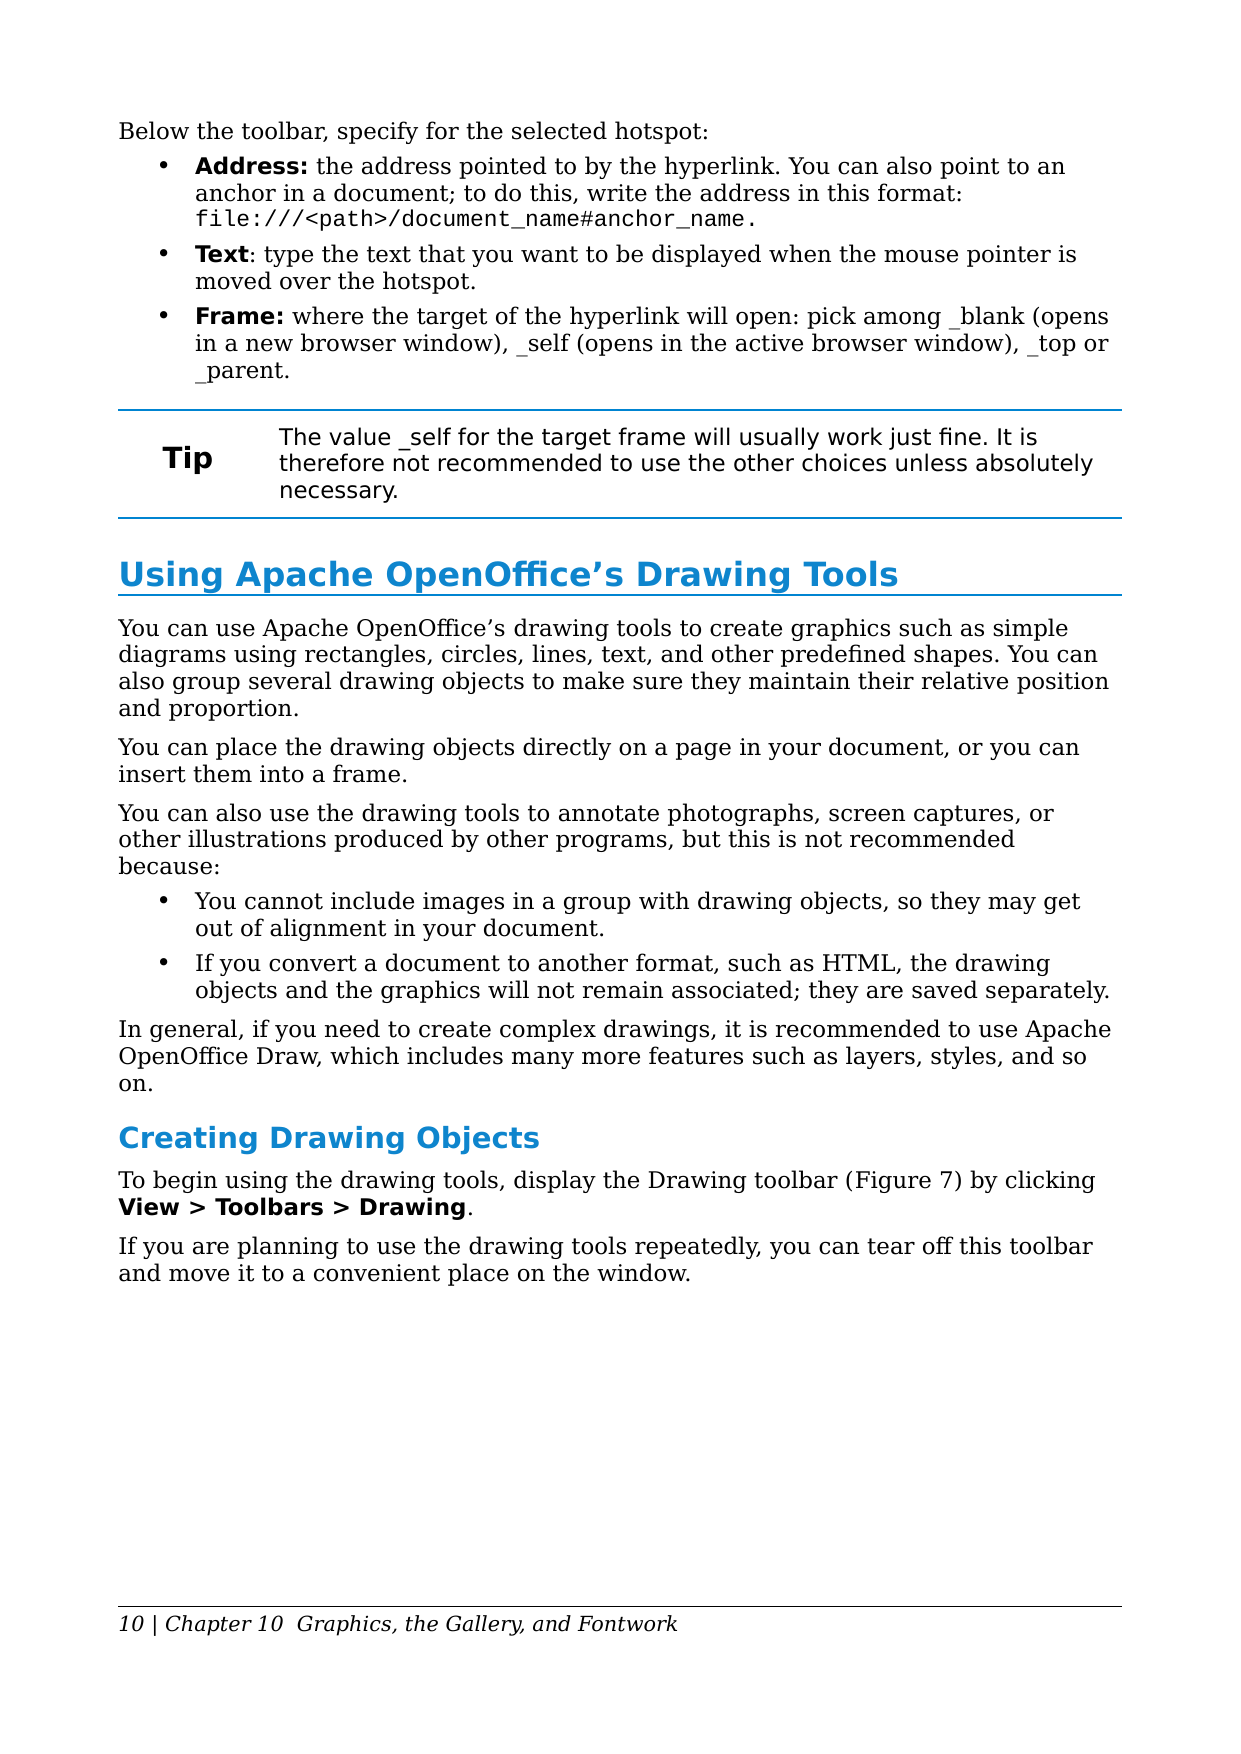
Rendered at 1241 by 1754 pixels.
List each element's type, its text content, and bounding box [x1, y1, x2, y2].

subtitle Using Apache OpenOffice’s Drawing Tools [118, 555, 1122, 594]
text If you are planning to use the drawing tools repeatedly, you can tear off this toolbar and move it to a convenient place on the window. [118, 1233, 1122, 1286]
subtitle Creating Drawing Objects [118, 1121, 1122, 1155]
list You can also use the drawing tools to annotate photographs, screen captures, or other illustrations produced by other programs, but this is not recommended because: [118, 800, 1122, 880]
list Below the toolbar, specify for the selected hotspot: [118, 118, 1122, 145]
text You can place the drawing objects directly on a page in your document, or you can insert them into a frame. [118, 734, 1122, 787]
list Text: type the text that you want to be displayed when the mouse pointer is moved over the hotspot. [156, 239, 1122, 295]
table_header The value _self for the target frame will usually work just fine. It is therefore not recommended to use the other choices unless absolutely necessary. [258, 411, 1122, 517]
list Address: the address pointed to by the hyperlink. You can also point to an anchor in a document; to do this, write the address in this format: file:///<path>/document_name#anchor_name. [156, 151, 1122, 233]
list Frame: where the target of the hyperlink will open: pick among _blank (opens in a new browser window), _self (opens in the active browser window), _top or _parent. [156, 301, 1122, 384]
text To begin using the drawing tools, display the Drawing toolbar (Figure 7) by clicking View > Toolbars > Drawing. [118, 1167, 1122, 1221]
list You cannot include images in a group with drawing objects, so they may get out of alignment in your document. [156, 886, 1122, 942]
table_header Tip [118, 411, 257, 517]
text In general, if you need to create complex drawings, it is recommended to use Apache OpenOffice Draw, which includes many more features such as layers, styles, and so on. [118, 1017, 1122, 1097]
text You can use Apache OpenOffice’s drawing tools to create graphics such as simple diagrams using rectangles, circles, lines, text, and other predefined shapes. You can also group several drawing objects to make sure they maintain their relative position and proportion. [118, 615, 1122, 722]
list If you convert a document to another format, such as HTML, the drawing objects and the graphics will not remain associated; they are saved separately. [156, 948, 1122, 1004]
